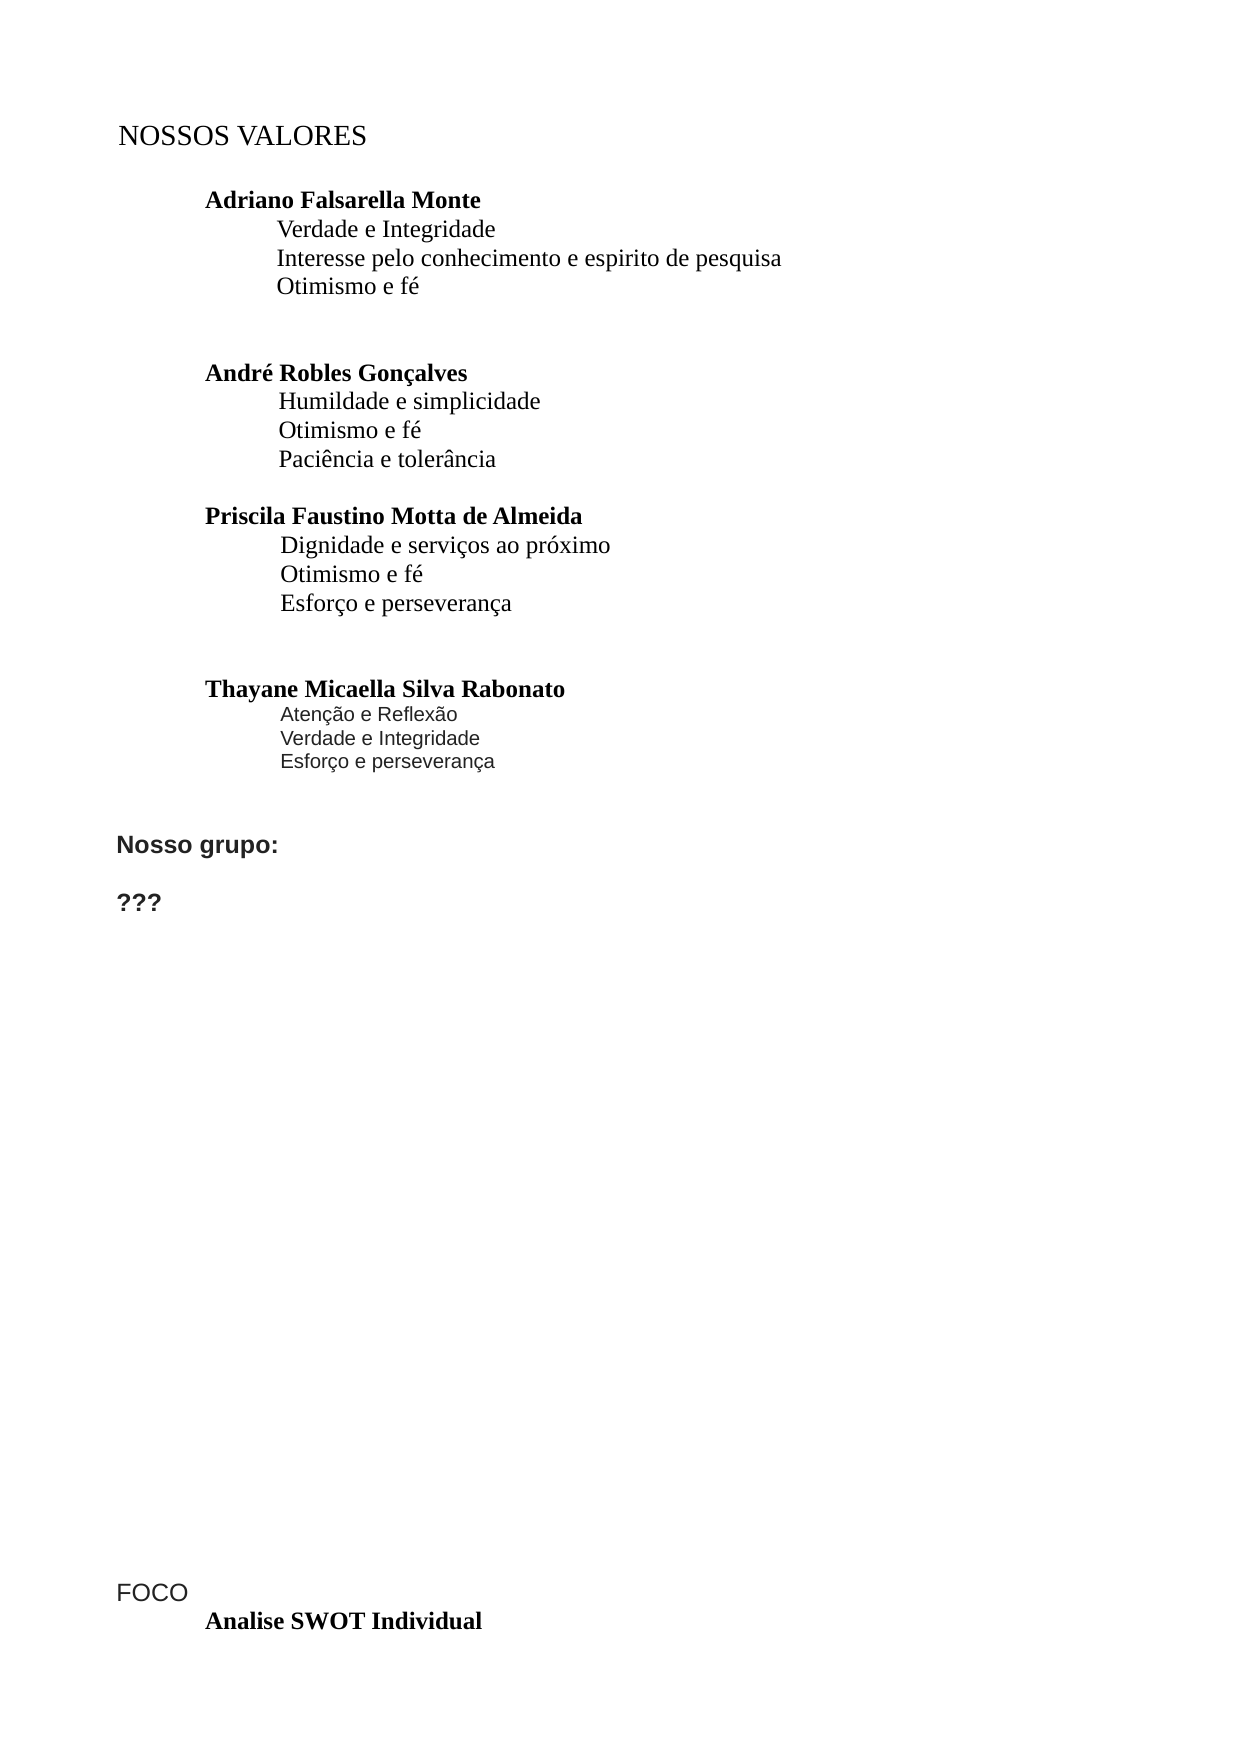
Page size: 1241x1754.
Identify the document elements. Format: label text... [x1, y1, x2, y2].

text Dignidade e serviços ao próximo [118, 530, 1122, 559]
text ??? [116, 888, 1122, 916]
text Esforço e perseverança [118, 588, 1122, 616]
text Esforço e perseverança [118, 749, 1122, 801]
text Paciência e tolerância [118, 444, 1122, 473]
text Otimismo e fé [118, 559, 1122, 588]
text Thayane Micaella Silva Rabonato [118, 674, 1122, 703]
text Priscila Faustino Motta de Almeida [118, 501, 1122, 530]
text Verdade e Integridade [118, 726, 1122, 749]
text Adriano Falsarella Monte [118, 185, 1122, 214]
text Otimismo e fé [118, 271, 1122, 300]
text Analise SWOT Individual [118, 1606, 1122, 1635]
text Nosso grupo: [116, 830, 1122, 859]
text Verdade e Integridade [118, 214, 1122, 243]
text Atenção e Reflexão [118, 703, 1122, 726]
text FOCO [116, 1578, 1122, 1606]
text Humildade e simplicidade [118, 386, 1122, 415]
text Interesse pelo conhecimento e espirito de pesquisa [118, 243, 1122, 271]
text NOSSOS VALORES [118, 118, 1122, 152]
text Otimismo e fé [118, 415, 1122, 444]
text André Robles Gonçalves [118, 358, 1122, 386]
